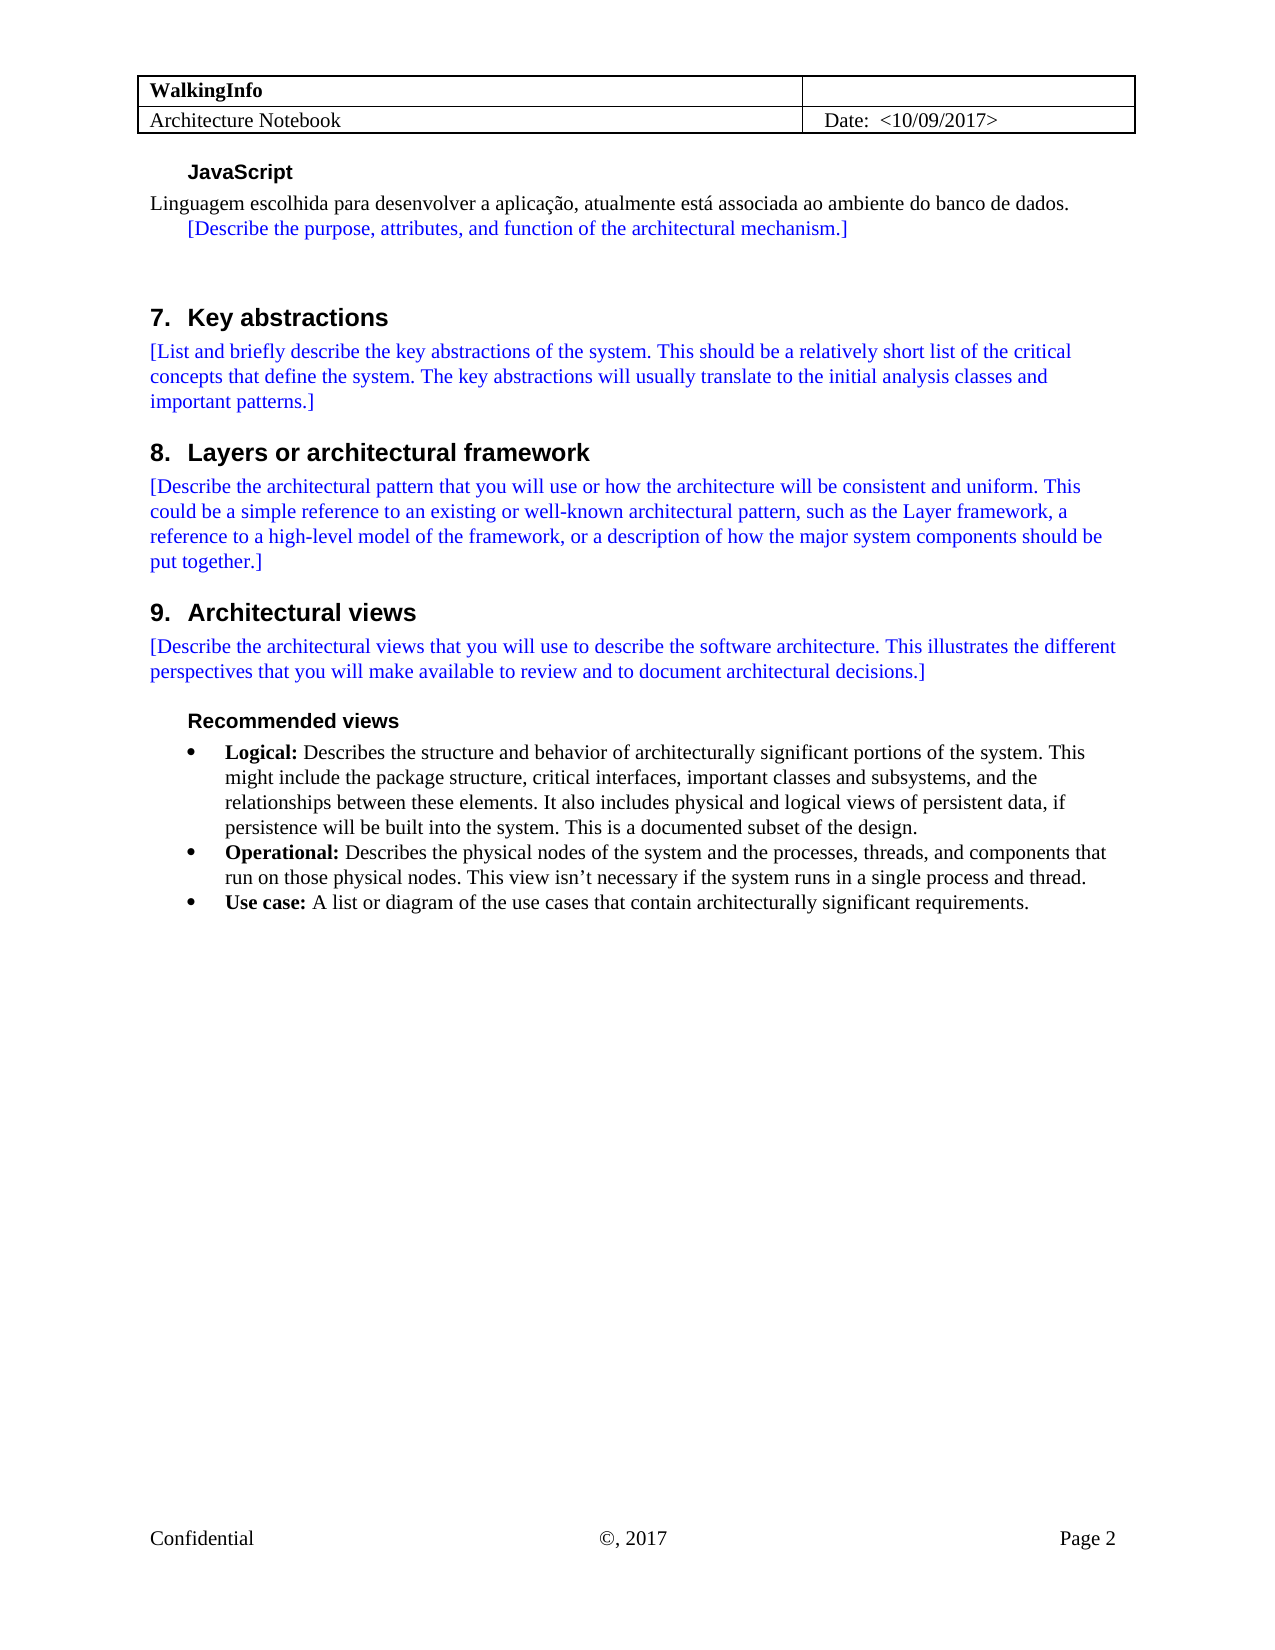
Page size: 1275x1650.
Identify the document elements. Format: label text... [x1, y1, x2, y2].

text [Describe the architectural views that you will use to describe the software architecture. This illustrates the different perspectives that you will make available to review and to document architectural decisions.] [150, 633, 1125, 683]
text [Describe the purpose, attributes, and function of the architectural mechanism.] [150, 215, 1125, 240]
list Logical: Describes the structure and behavior of architecturally significant portions of the system. This might include the package structure, critical interfaces, important classes and subsystems, and the relationships between these elements. It also includes physical and logical views of persistent data, if persistence will be built into the system. This is a documented subset of the design. [187, 739, 1125, 839]
text [Describe the architectural pattern that you will use or how the architecture will be consistent and uniform. This could be a simple reference to an existing or well-known architectural pattern, such as the Layer framework, a reference to a high-level model of the framework, or a description of how the major system components should be put together.] [150, 473, 1125, 573]
subtitle Architectural views [150, 598, 1125, 626]
subtitle JavaScript [150, 159, 1125, 184]
text [List and briefly describe the key abstractions of the system. This should be a relatively short list of the critical concepts that define the system. The key abstractions will usually translate to the initial analysis classes and important patterns.] [150, 338, 1125, 413]
subtitle Layers or architectural framework [150, 438, 1125, 466]
list Operational: Describes the physical nodes of the system and the processes, threads, and components that run on those physical nodes. This view isn’t necessary if the system runs in a single process and thread. [187, 839, 1125, 889]
subtitle Recommended views [150, 708, 1125, 733]
list Use case: A list or diagram of the use cases that contain architecturally significant requirements. [187, 889, 1125, 914]
subtitle Key abstractions [150, 303, 1125, 331]
text Linguagem escolhida para desenvolver a aplicação, atualmente está associada ao ambiente do banco de dados. [150, 190, 1125, 215]
